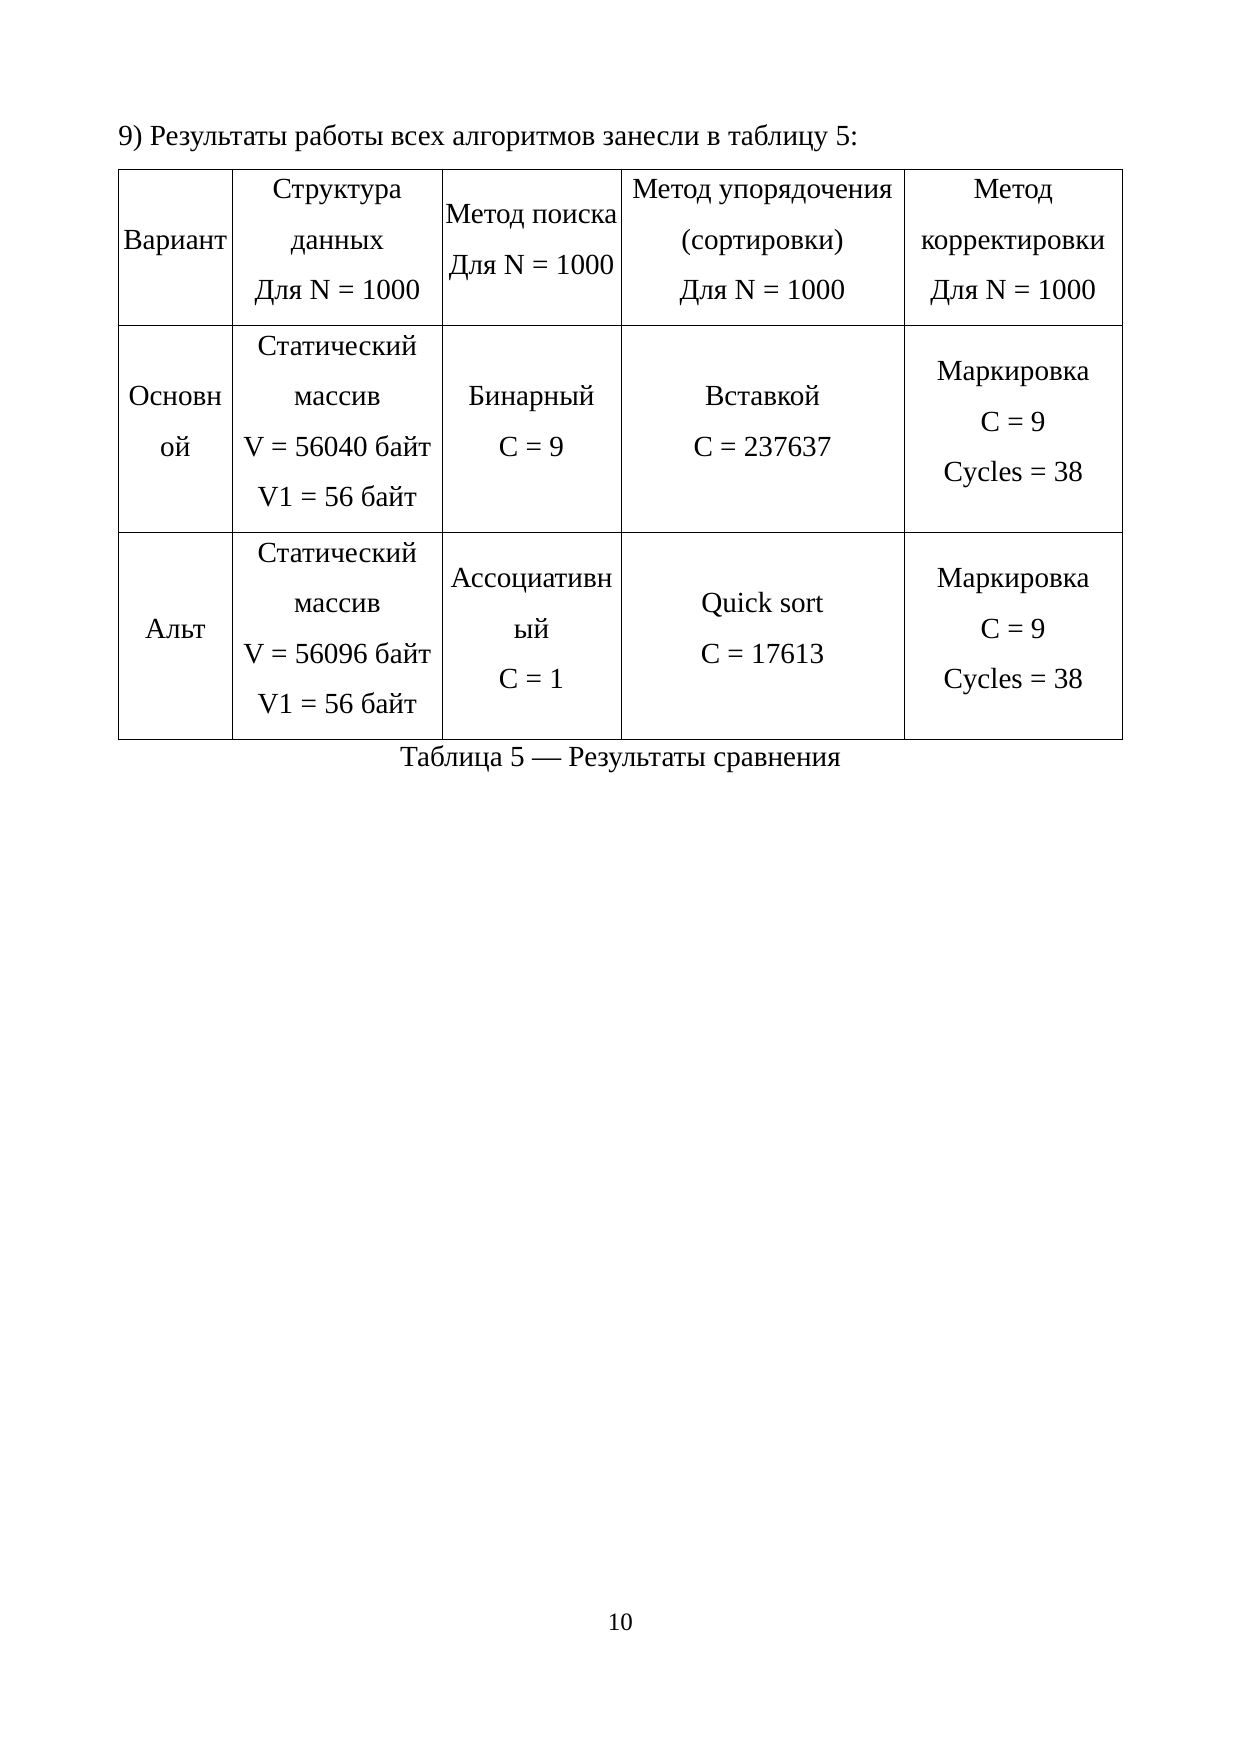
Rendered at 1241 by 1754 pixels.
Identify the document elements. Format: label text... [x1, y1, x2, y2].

table_cell Маркировка C = 9 Cycles = 38 [905, 326, 1122, 532]
table_header Метод корректировки Для N = 1000 [905, 170, 1122, 325]
table_header Метод поиска Для N = 1000 [443, 170, 621, 325]
table_cell Бинарный C = 9 [443, 326, 621, 532]
table_cell Маркировка C = 9 Cycles = 38 [905, 533, 1122, 739]
table_cell Статический массив V = 56040 байт V1 = 56 байт [233, 326, 442, 532]
table_cell Вставкой C = 237637 [622, 326, 904, 532]
text 9) Результаты работы всех алгоритмов занесли в таблицу 5: [118, 118, 1122, 152]
table_cell Статический массив V = 56096 байт V1 = 56 байт [233, 533, 442, 739]
table_header Метод упорядочения (сортировки) Для N = 1000 [622, 170, 904, 325]
table_cell Основной [119, 326, 232, 532]
table_header Структура данных Для N = 1000 [233, 170, 442, 325]
text Таблица 5 — Результаты сравнения [118, 740, 1122, 773]
table_cell Ассоциативный C = 1 [443, 533, 621, 739]
table_cell Quick sort C = 17613 [622, 533, 904, 739]
table_header Вариант [119, 170, 232, 325]
table_cell Альт [119, 533, 232, 739]
